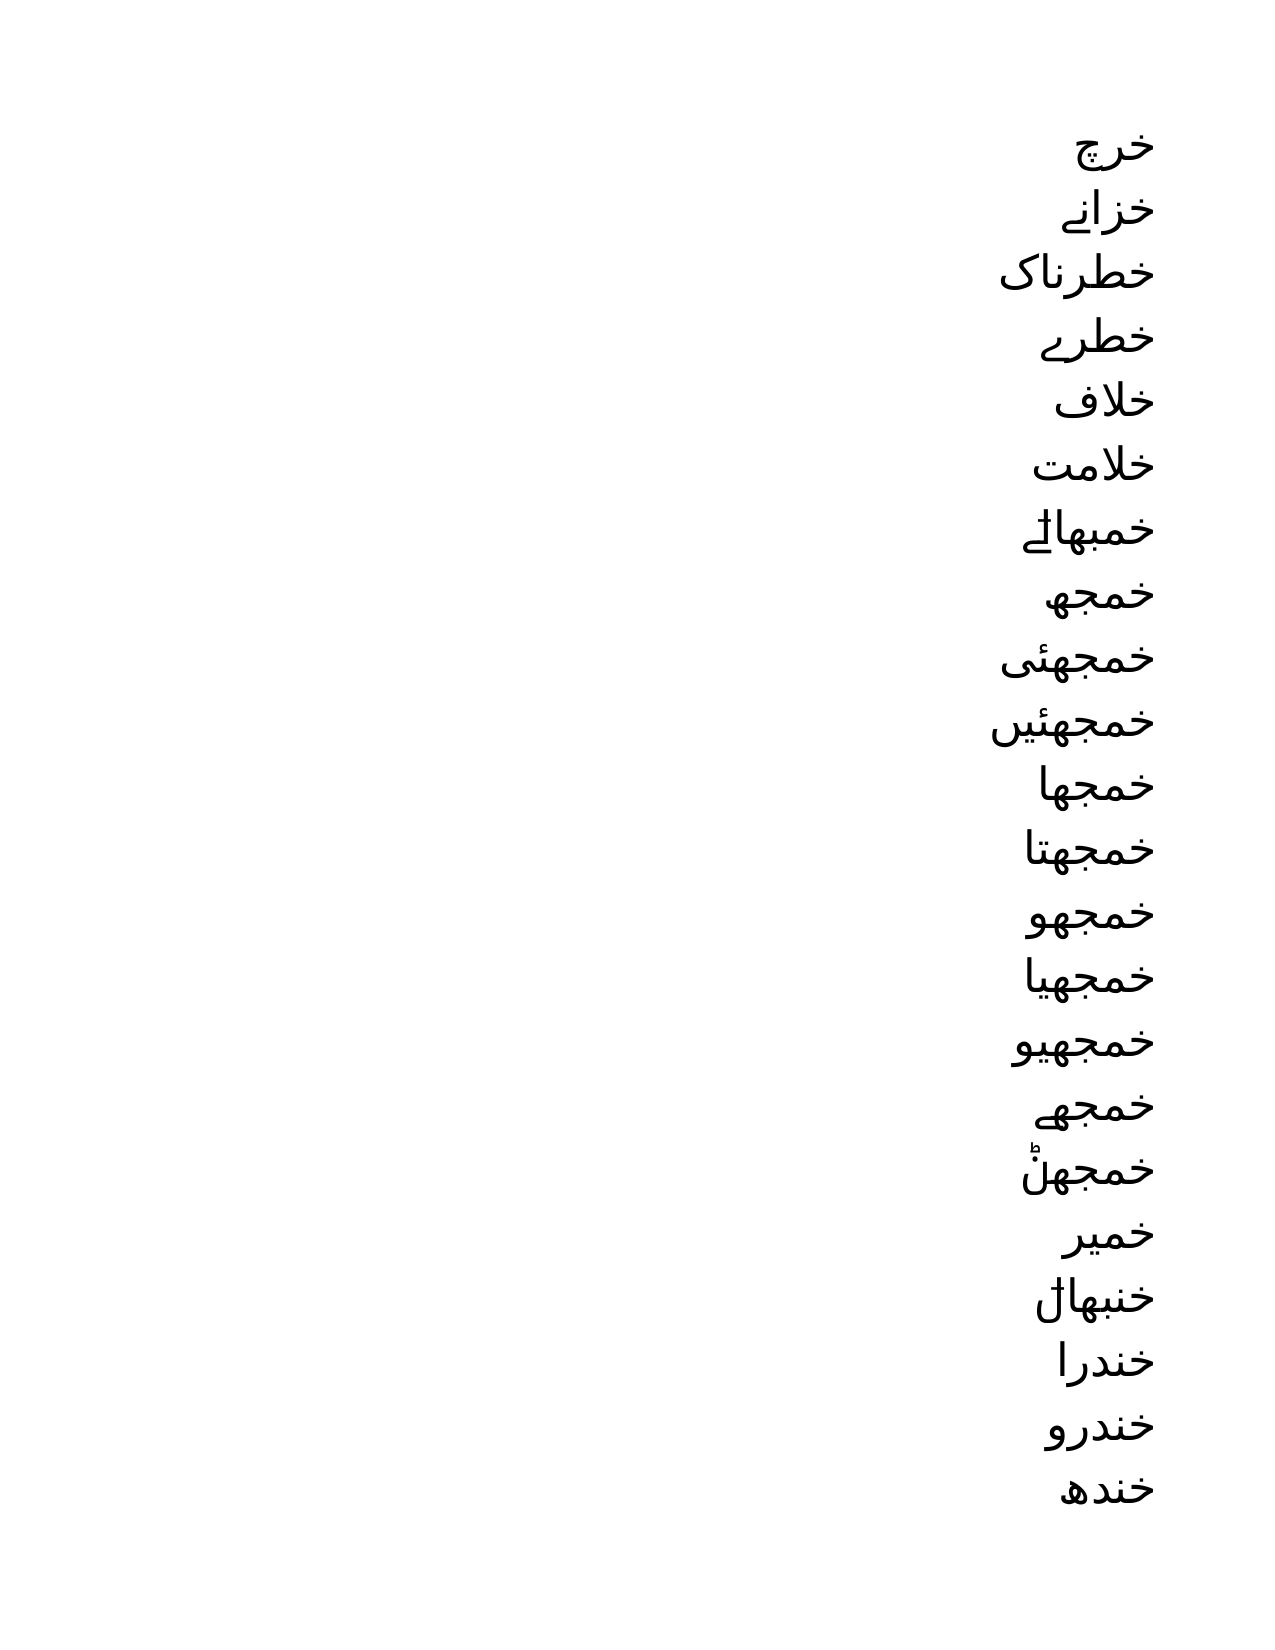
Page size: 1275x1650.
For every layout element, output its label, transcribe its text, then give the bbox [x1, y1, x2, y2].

text خزانے [118, 182, 1157, 235]
text خمجھئیں [118, 694, 1157, 747]
text خندرا [118, 1333, 1157, 1387]
text خمجھے [118, 1077, 1157, 1131]
text خمجھݨ [118, 1141, 1157, 1195]
text خمیر [118, 1205, 1157, 1259]
text خمبھاݪے [118, 502, 1157, 555]
text خمجھو [118, 886, 1157, 939]
text خطرے [118, 310, 1157, 363]
text خمجھ [118, 566, 1157, 619]
text خمجھیا [118, 949, 1157, 1003]
text خلامت [118, 438, 1157, 491]
text خمجھا [118, 758, 1157, 811]
text خلاف [118, 374, 1157, 427]
text خندھ [118, 1461, 1157, 1514]
text خطرناک [118, 246, 1157, 299]
text خمجھیو [118, 1013, 1157, 1067]
text خمجھتا [118, 822, 1157, 875]
text خمجھئی [118, 630, 1157, 683]
text خندرو [118, 1397, 1157, 1451]
text خنبھاݪ [118, 1269, 1157, 1323]
text خرچ [118, 118, 1157, 171]
